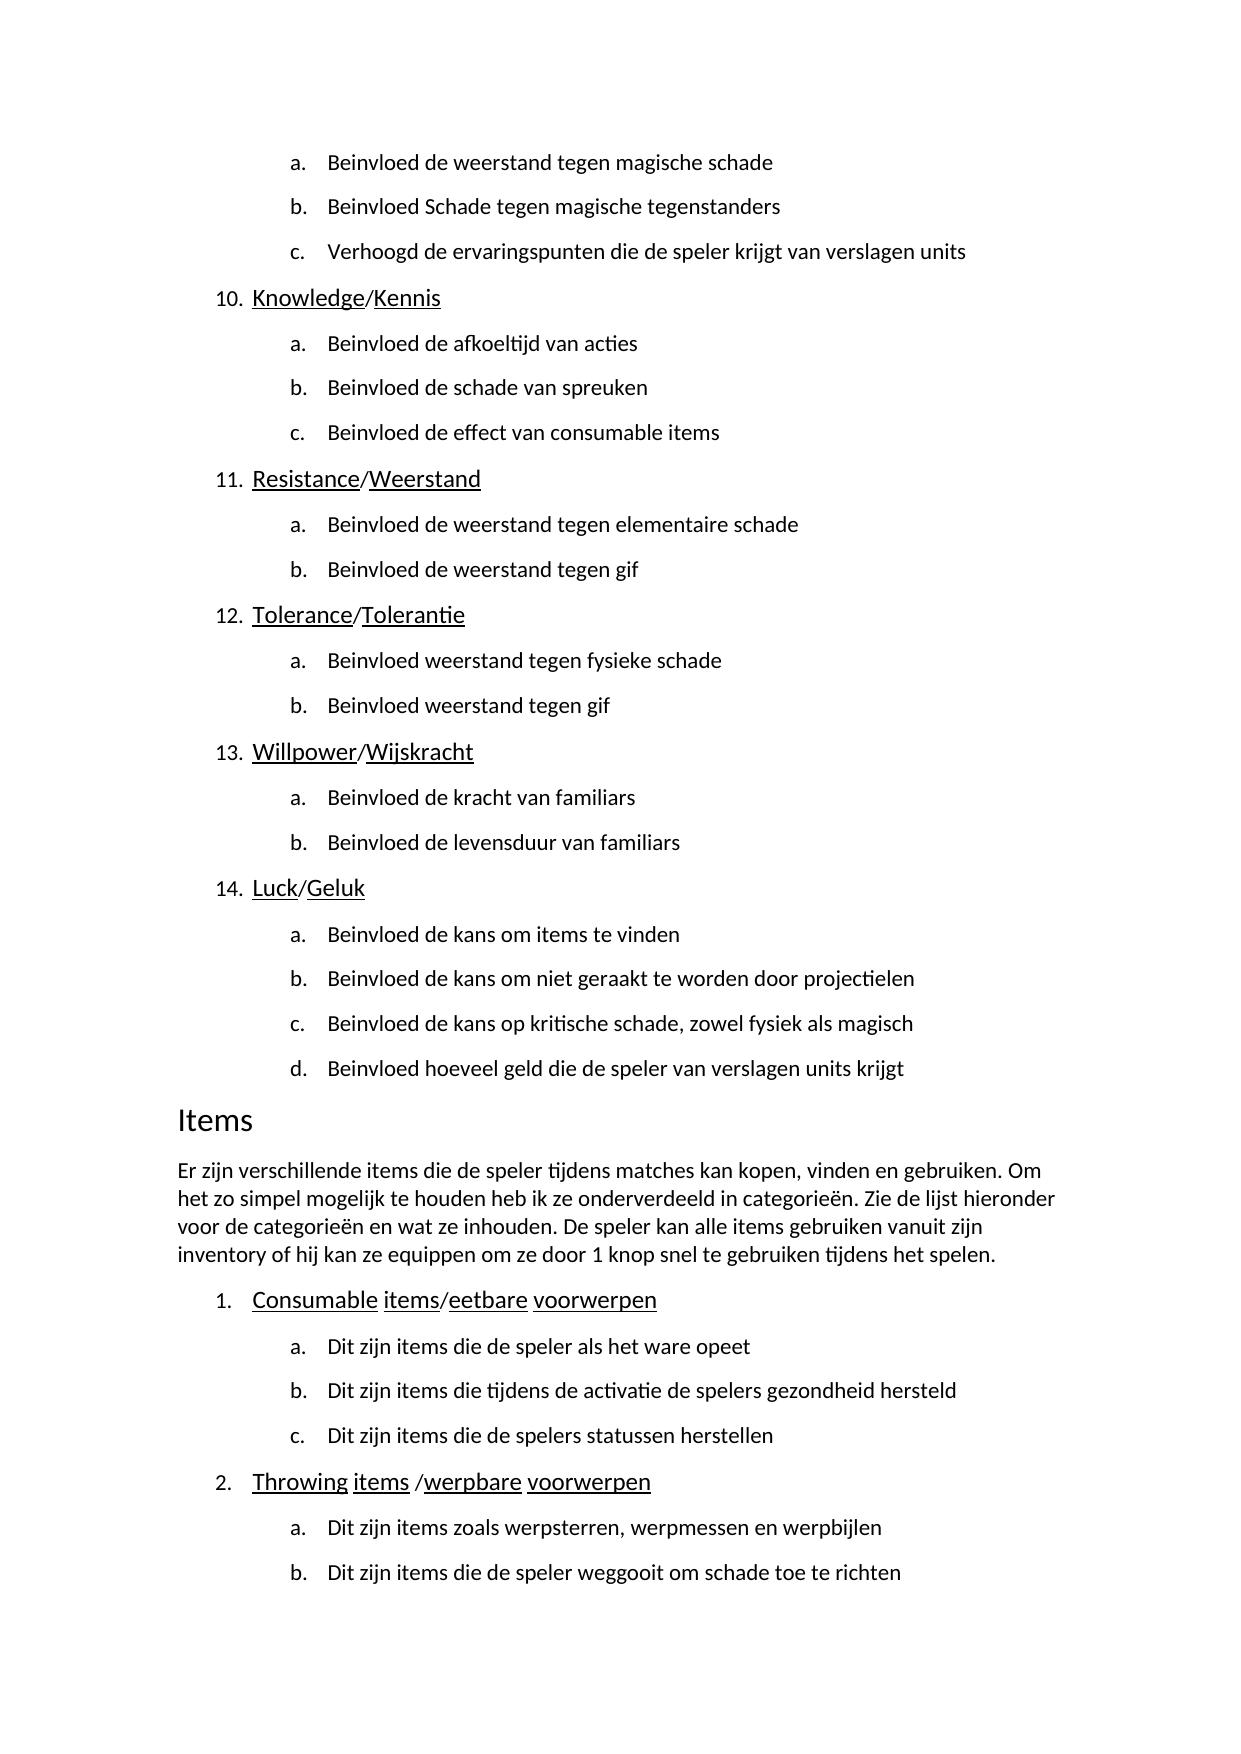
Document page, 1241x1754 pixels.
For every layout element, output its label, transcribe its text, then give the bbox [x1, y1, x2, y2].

list Beinvloed de weerstand tegen elementaire schade [290, 510, 1063, 538]
list Dit zijn items die tijdens de activatie de spelers gezondheid hersteld [290, 1377, 1063, 1404]
list Beinvloed hoeveel geld die de speler van verslagen units krijgt [290, 1054, 1063, 1082]
list Beinvloed de weerstand tegen magische schade [290, 148, 1063, 176]
list Beinvloed weerstand tegen fysieke schade [290, 647, 1063, 675]
list Beinvloed weerstand tegen gif [290, 691, 1063, 719]
list Beinvloed de kracht van familiars [290, 783, 1063, 811]
list Throwing items /werpbare voorwerpen [215, 1466, 1063, 1496]
list Dit zijn items zoals werpsterren, werpmessen en werpbijlen [290, 1513, 1063, 1541]
list Beinvloed de kans om items te vinden [290, 920, 1063, 948]
list Dit zijn items die de speler weggooit om schade toe te richten [290, 1558, 1063, 1586]
list Beinvloed de effect van consumable items [290, 418, 1063, 446]
list Beinvloed Schade tegen magische tegenstanders [290, 192, 1063, 220]
list Beinvloed de afkoeltijd van acties [290, 329, 1063, 357]
list Beinvloed de schade van spreuken [290, 373, 1063, 402]
list Luck/Geluk [215, 873, 1063, 903]
list Beinvloed de kans op kritische schade, zowel fysiek als magisch [290, 1009, 1063, 1037]
list Beinvloed de levensduur van familiars [290, 828, 1063, 856]
list Beinvloed de weerstand tegen gif [290, 555, 1063, 583]
list Beinvloed de kans om niet geraakt te worden door projectielen [290, 964, 1063, 992]
list Consumable items/eetbare voorwerpen [215, 1285, 1063, 1315]
list Knowledge/Kennis [215, 282, 1063, 312]
list Willpower/Wijskracht [215, 736, 1063, 767]
text Items [177, 1098, 1063, 1139]
list Dit zijn items die de spelers statussen herstellen [290, 1421, 1063, 1449]
text Er zijn verschillende items die de speler tijdens matches kan kopen, vinden en gebruiken. Om het zo simpel mogelijk te houden heb ik ze onderverdeeld in categorieën. Zie de lijst hieronder voor de categorieën en wat ze inhouden. De speler kan alle items gebruiken vanuit zijn inventory of hij kan ze equippen om ze door 1 knop snel te gebruiken tijdens het spelen. [177, 1156, 1063, 1268]
list Resistance/Weerstand [215, 463, 1063, 493]
list Tolerance/Tolerantie [215, 599, 1063, 630]
list Dit zijn items die de speler als het ware opeet [290, 1332, 1063, 1360]
list Verhoogd de ervaringspunten die de speler krijgt van verslagen units [290, 237, 1063, 265]
